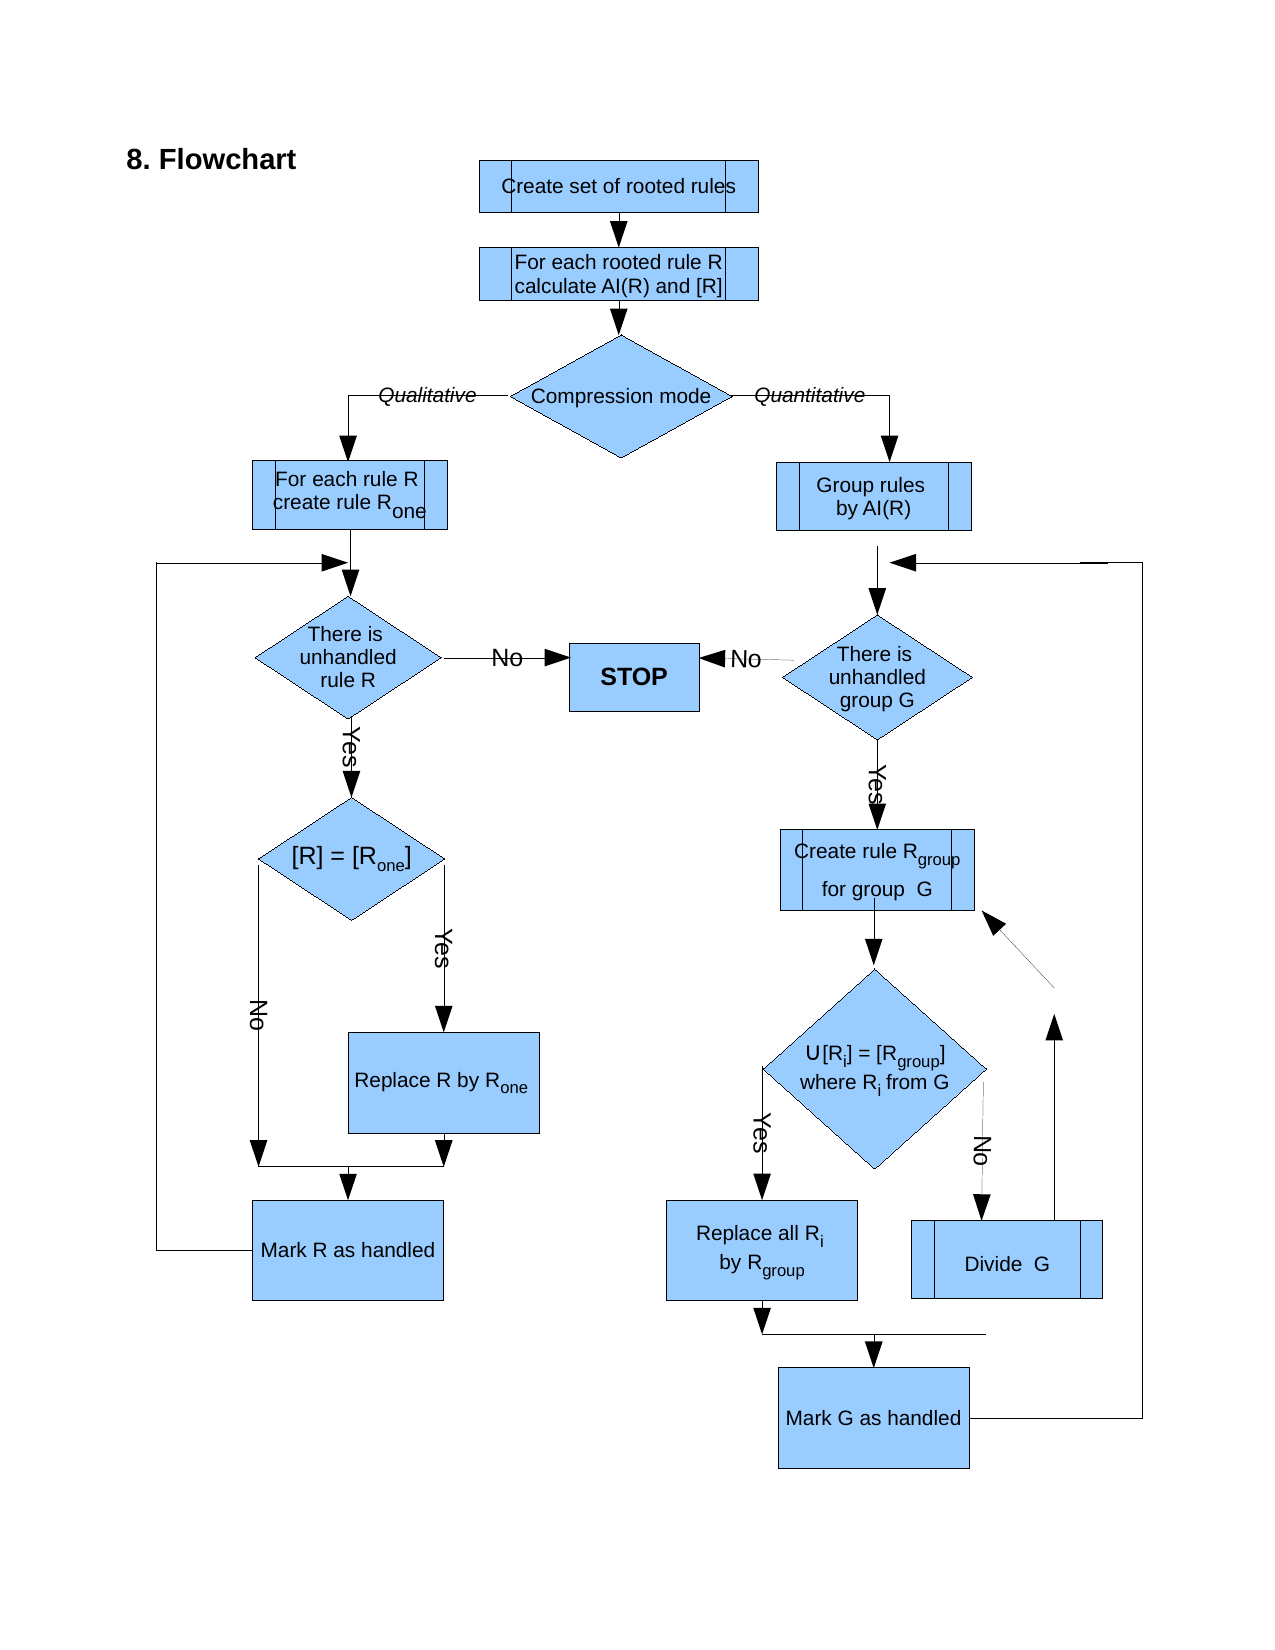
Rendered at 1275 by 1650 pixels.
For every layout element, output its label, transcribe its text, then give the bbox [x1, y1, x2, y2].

subtitle Flowchart [118, 143, 1157, 176]
